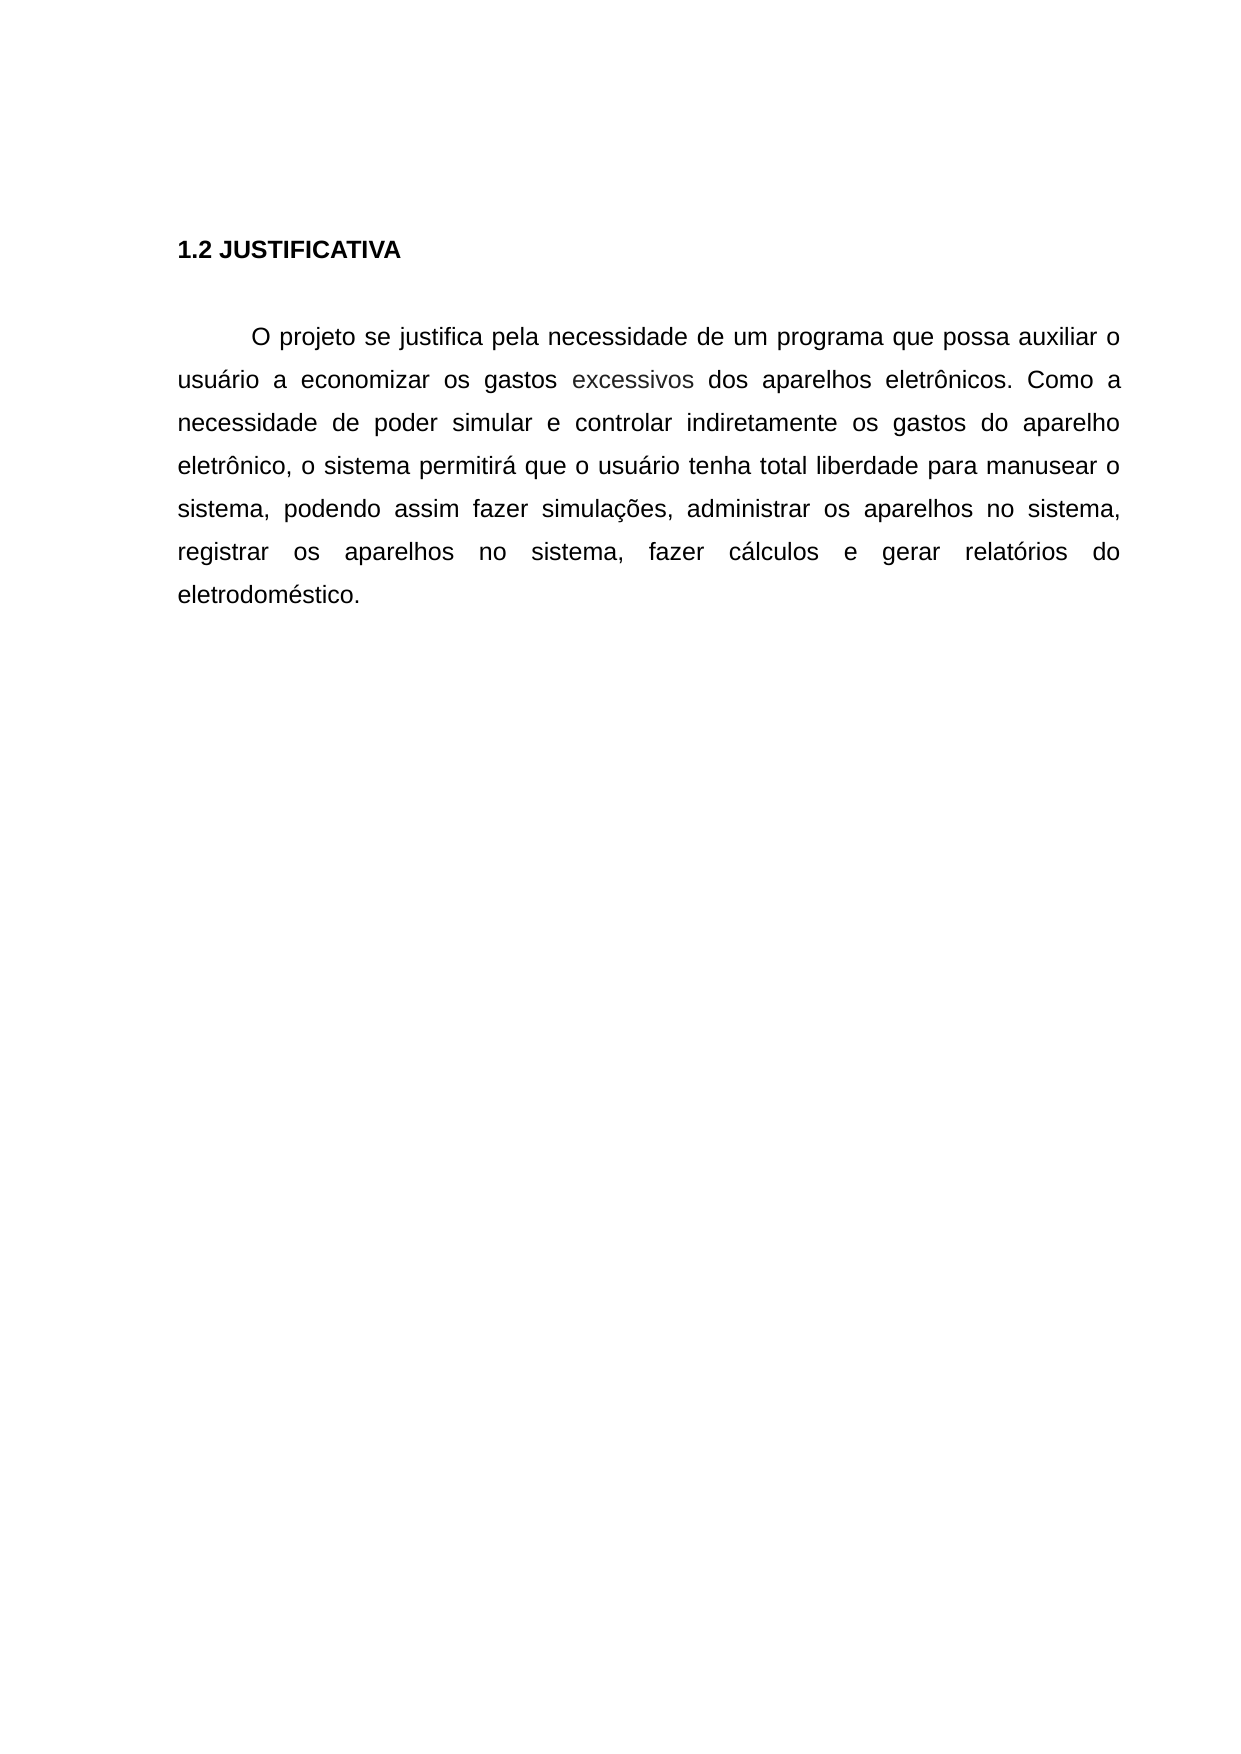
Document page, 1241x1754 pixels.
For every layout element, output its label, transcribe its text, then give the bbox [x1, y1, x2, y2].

text 1.2 JUSTIFICATIVA [177, 235, 1122, 264]
text O projeto se justifica pela necessidade de um programa que possa auxiliar o usuário a economizar os gastos excessivos dos aparelhos eletrônicos. Como a necessidade de poder simular e controlar indiretamente os gastos do aparelho eletrônico, o sistema permitirá que o usuário tenha total liberdade para manusear o sistema, podendo assim fazer simulações, administrar os aparelhos no sistema, registrar os aparelhos no sistema, fazer cálculos e gerar relatórios do eletrodoméstico. [177, 322, 1122, 609]
